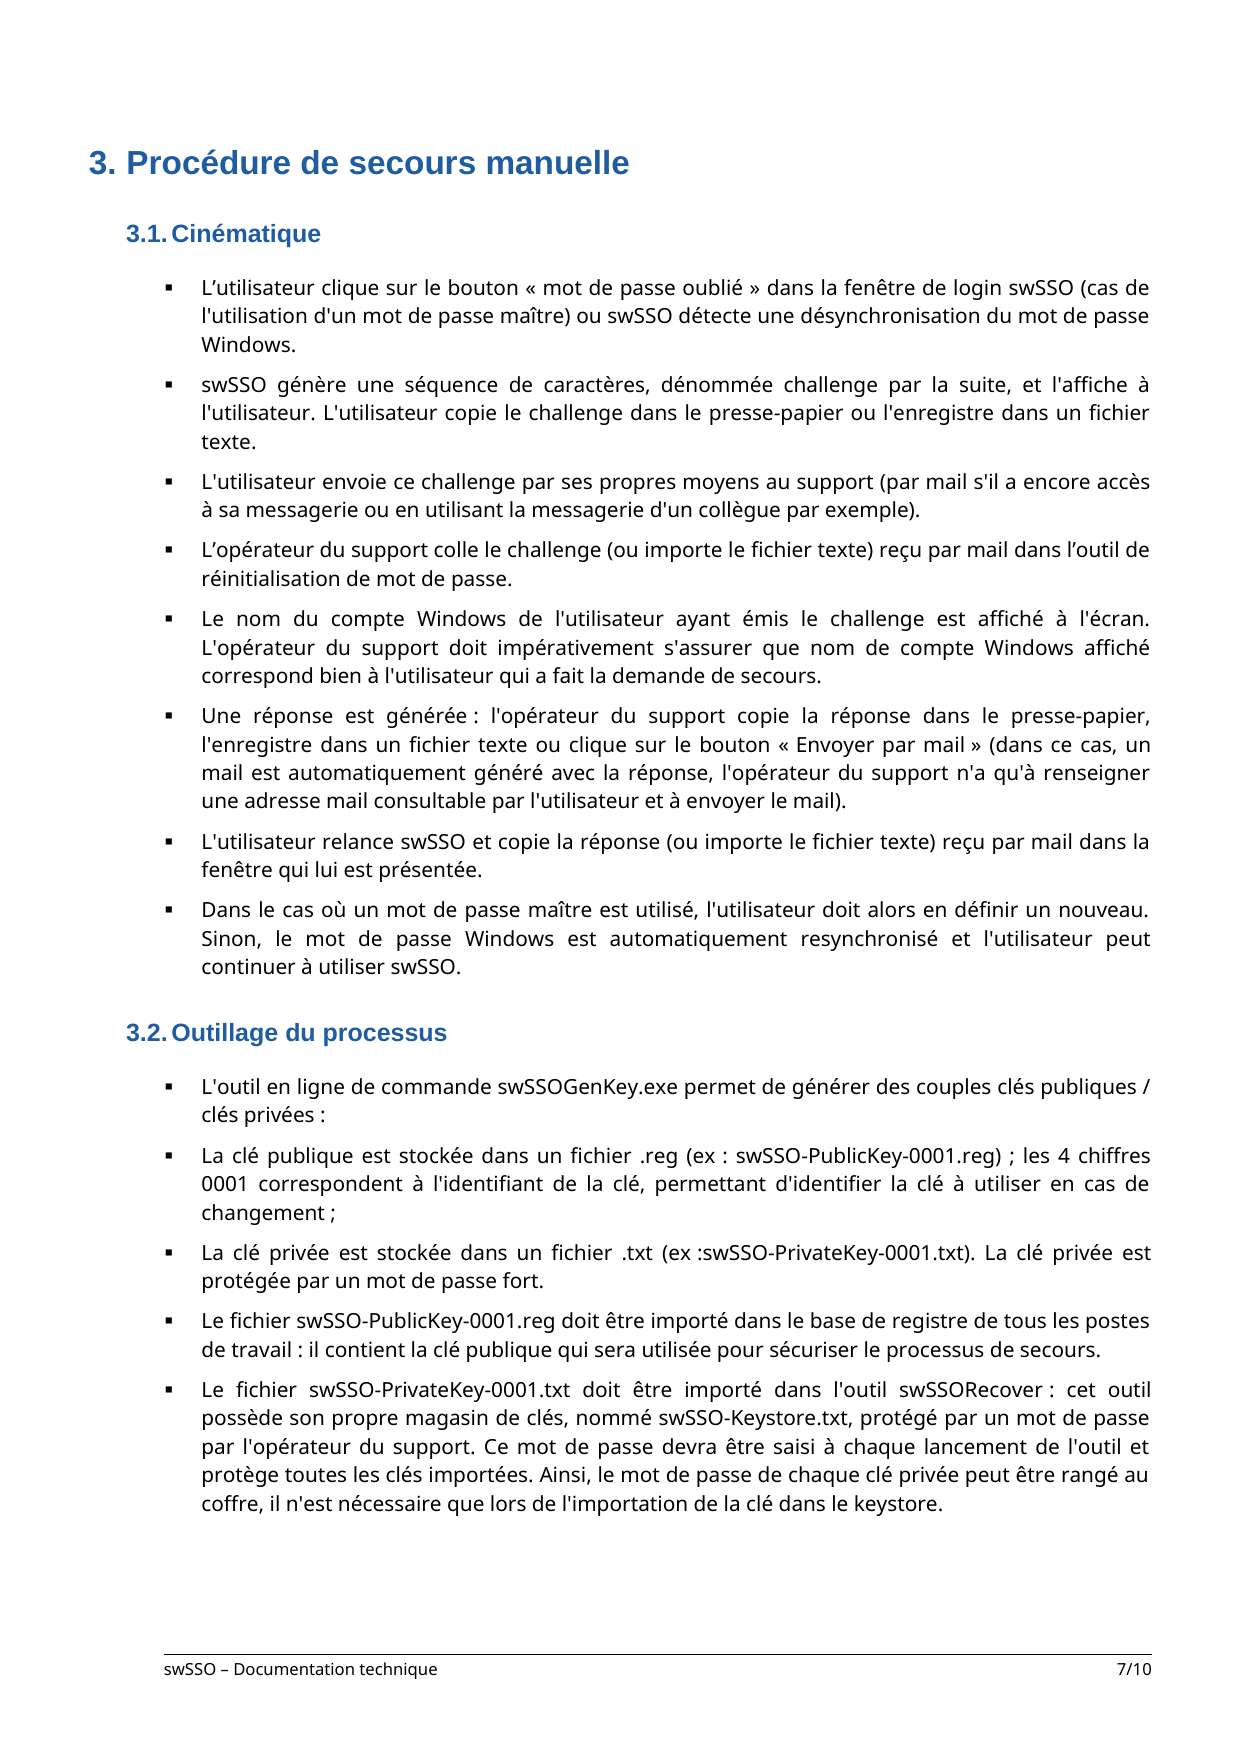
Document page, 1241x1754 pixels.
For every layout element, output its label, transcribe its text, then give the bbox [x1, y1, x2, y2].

subtitle Cinématique [126, 219, 1152, 248]
subtitle Procédure de secours manuelle [89, 143, 1152, 182]
list Le fichier swSSO-PrivateKey-0001.txt doit être importé dans l'outil swSSORecover : cet outil possède son propre magasin de clés, nommé swSSO-Keystore.txt, protégé par un mot de passe par l'opérateur du support. Ce mot de passe devra être saisi à chaque lancement de l'outil et protège toutes les clés importées. Ainsi, le mot de passe de chaque clé privée peut être rangé au coffre, il n'est nécessaire que lors de l'importation de la clé dans le keystore. [164, 1375, 1152, 1517]
list Une réponse est générée : l'opérateur du support copie la réponse dans le presse-papier, l'enregistre dans un fichier texte ou clique sur le bouton « Envoyer par mail » (dans ce cas, un mail est automatiquement généré avec la réponse, l'opérateur du support n'a qu'à renseigner une adresse mail consultable par l'utilisateur et à envoyer le mail). [164, 701, 1152, 815]
list L’opérateur du support colle le challenge (ou importe le fichier texte) reçu par mail dans l’outil de réinitialisation de mot de passe. [164, 536, 1152, 592]
list L'utilisateur relance swSSO et copie la réponse (ou importe le fichier texte) reçu par mail dans la fenêtre qui lui est présentée. [164, 827, 1152, 884]
list L'utilisateur envoie ce challenge par ses propres moyens au support (par mail s'il a encore accès à sa messagerie ou en utilisant la messagerie d'un collègue par exemple). [164, 467, 1152, 524]
list Le nom du compte Windows de l'utilisateur ayant émis le challenge est affiché à l'écran. L'opérateur du support doit impérativement s'assurer que nom de compte Windows affiché correspond bien à l'utilisateur qui a fait la demande de secours. [164, 604, 1152, 689]
list L’utilisateur clique sur le bouton « mot de passe oublié » dans la fenêtre de login swSSO (cas de l'utilisation d'un mot de passe maître) ou swSSO détecte une désynchronisation du mot de passe Windows. [164, 273, 1152, 358]
list swSSO génère une séquence de caractères, dénommée challenge par la suite, et l'affiche à l'utilisateur. L'utilisateur copie le challenge dans le presse-papier ou l'enregistre dans un fichier texte. [164, 370, 1152, 455]
list Dans le cas où un mot de passe maître est utilisé, l'utilisateur doit alors en définir un nouveau. Sinon, le mot de passe Windows est automatiquement resynchronisé et l'utilisateur peut continuer à utiliser swSSO. [164, 896, 1152, 981]
subtitle Outillage du processus [126, 1018, 1152, 1047]
list Le fichier swSSO-PublicKey-0001.reg doit être importé dans le base de registre de tous les postes de travail : il contient la clé publique qui sera utilisée pour sécuriser le processus de secours. [164, 1306, 1152, 1363]
list La clé publique est stockée dans un fichier .reg (ex : swSSO-PublicKey-0001.reg) ; les 4 chiffres 0001 correspondent à l'identifiant de la clé, permettant d'identifier la clé à utiliser en cas de changement ; [164, 1141, 1152, 1226]
list L'outil en ligne de commande swSSOGenKey.exe permet de générer des couples clés publiques / clés privées : [164, 1072, 1152, 1129]
list La clé privée est stockée dans un fichier .txt (ex :swSSO-PrivateKey-0001.txt). La clé privée est protégée par un mot de passe fort. [164, 1238, 1152, 1295]
